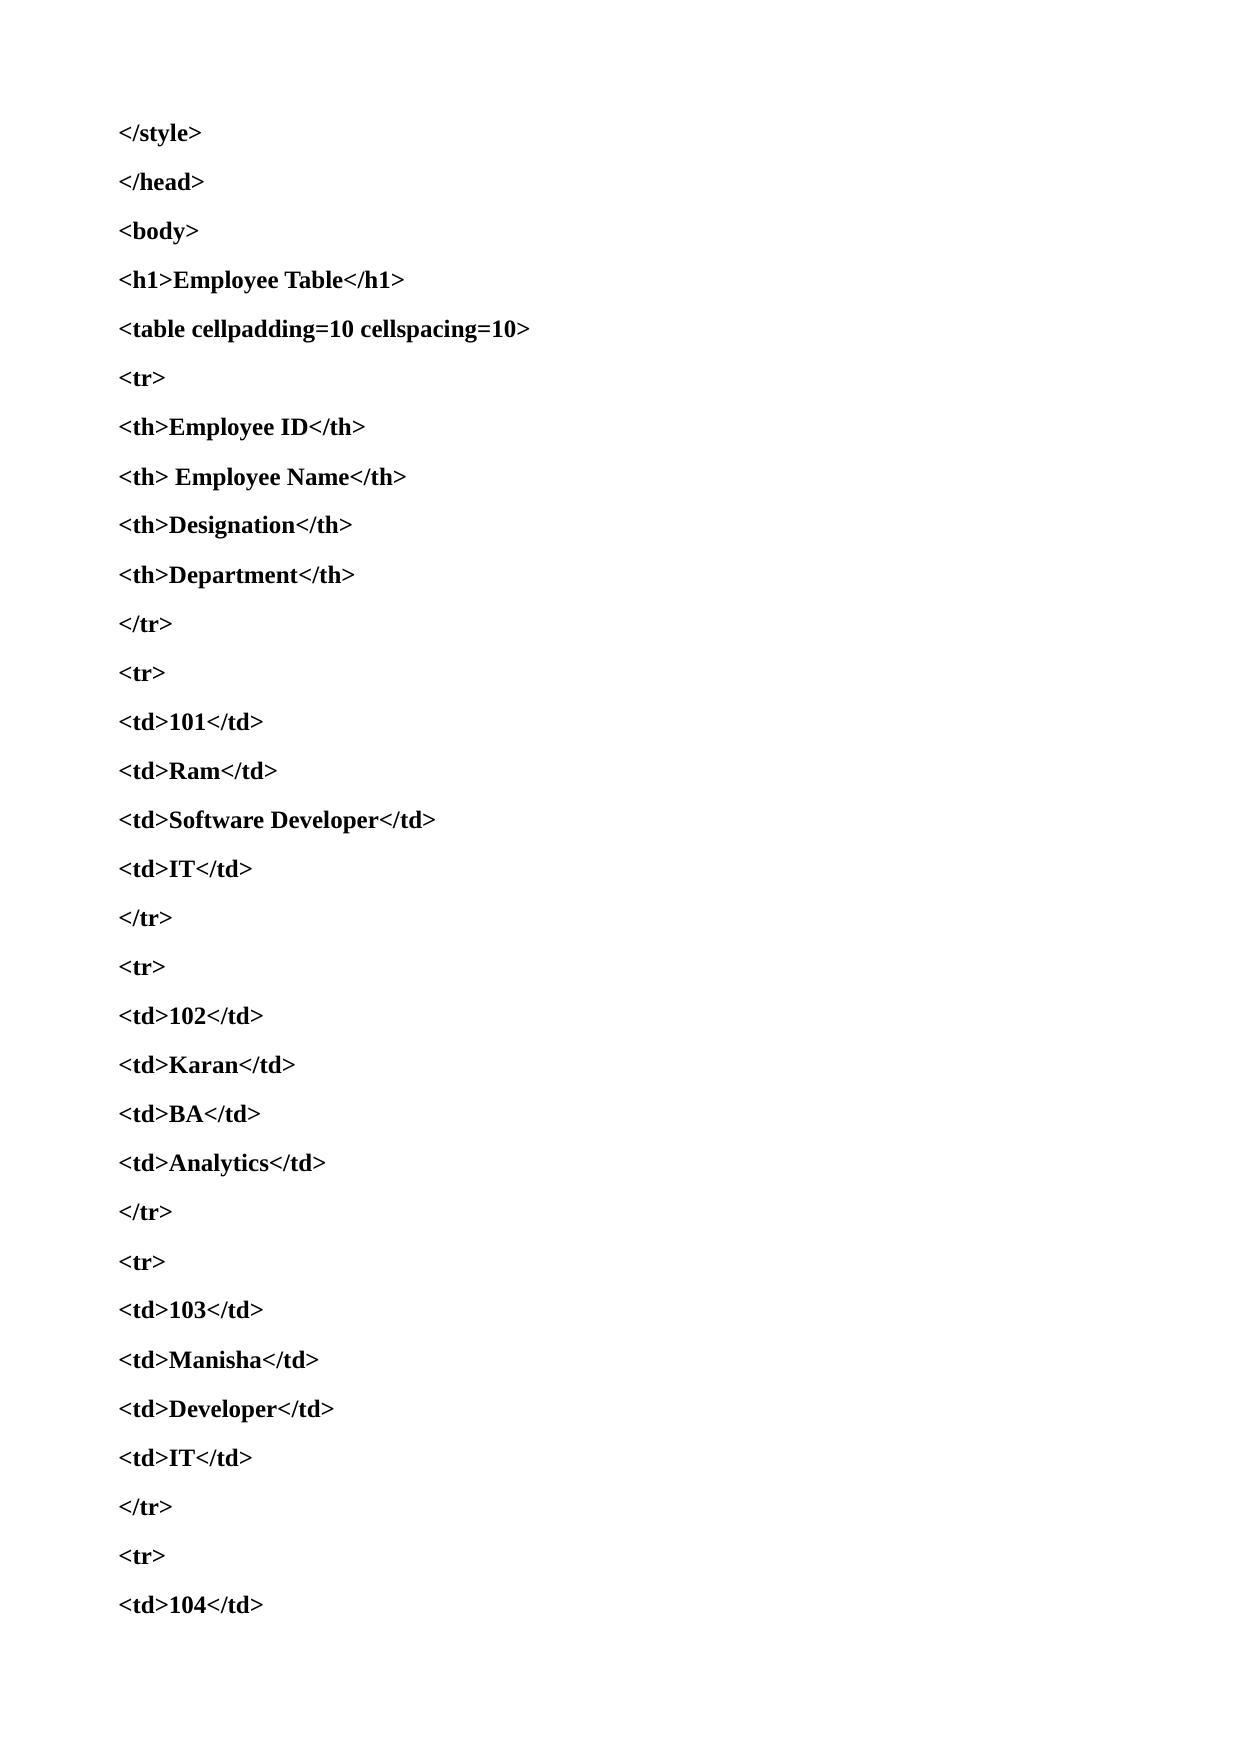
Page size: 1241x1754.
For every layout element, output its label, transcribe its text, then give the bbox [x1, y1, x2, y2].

text <td>Software Developer</td> [118, 805, 1122, 834]
text <body> [118, 216, 1122, 245]
text <th>Employee ID</th> [118, 412, 1122, 441]
text <tr> [118, 1541, 1122, 1570]
text </tr> [118, 903, 1122, 932]
text <th> Employee Name</th> [118, 462, 1122, 490]
text <td>102</td> [118, 1001, 1122, 1030]
text </head> [118, 167, 1122, 196]
text <td>Analytics</td> [118, 1148, 1122, 1177]
text <td>Karan</td> [118, 1050, 1122, 1079]
text </style> [118, 118, 1122, 147]
text <td>Ram</td> [118, 756, 1122, 785]
text </tr> [118, 1492, 1122, 1521]
text <td>104</td> [118, 1590, 1122, 1619]
text <tr> [118, 658, 1122, 687]
text <tr> [118, 952, 1122, 981]
text </tr> [118, 1197, 1122, 1226]
text <table cellpadding=10 cellspacing=10> [118, 314, 1122, 343]
text <h1>Employee Table</h1> [118, 265, 1122, 294]
text <td>103</td> [118, 1296, 1122, 1324]
text <tr> [118, 363, 1122, 392]
text <th>Department</th> [118, 560, 1122, 588]
text <th>Designation</th> [118, 511, 1122, 539]
text <td>101</td> [118, 707, 1122, 736]
text <td>Developer</td> [118, 1394, 1122, 1422]
text <td>Manisha</td> [118, 1345, 1122, 1373]
text <td>IT</td> [118, 1443, 1122, 1472]
text <td>IT</td> [118, 854, 1122, 883]
text <td>BA</td> [118, 1099, 1122, 1128]
text <tr> [118, 1247, 1122, 1275]
text </tr> [118, 609, 1122, 637]
